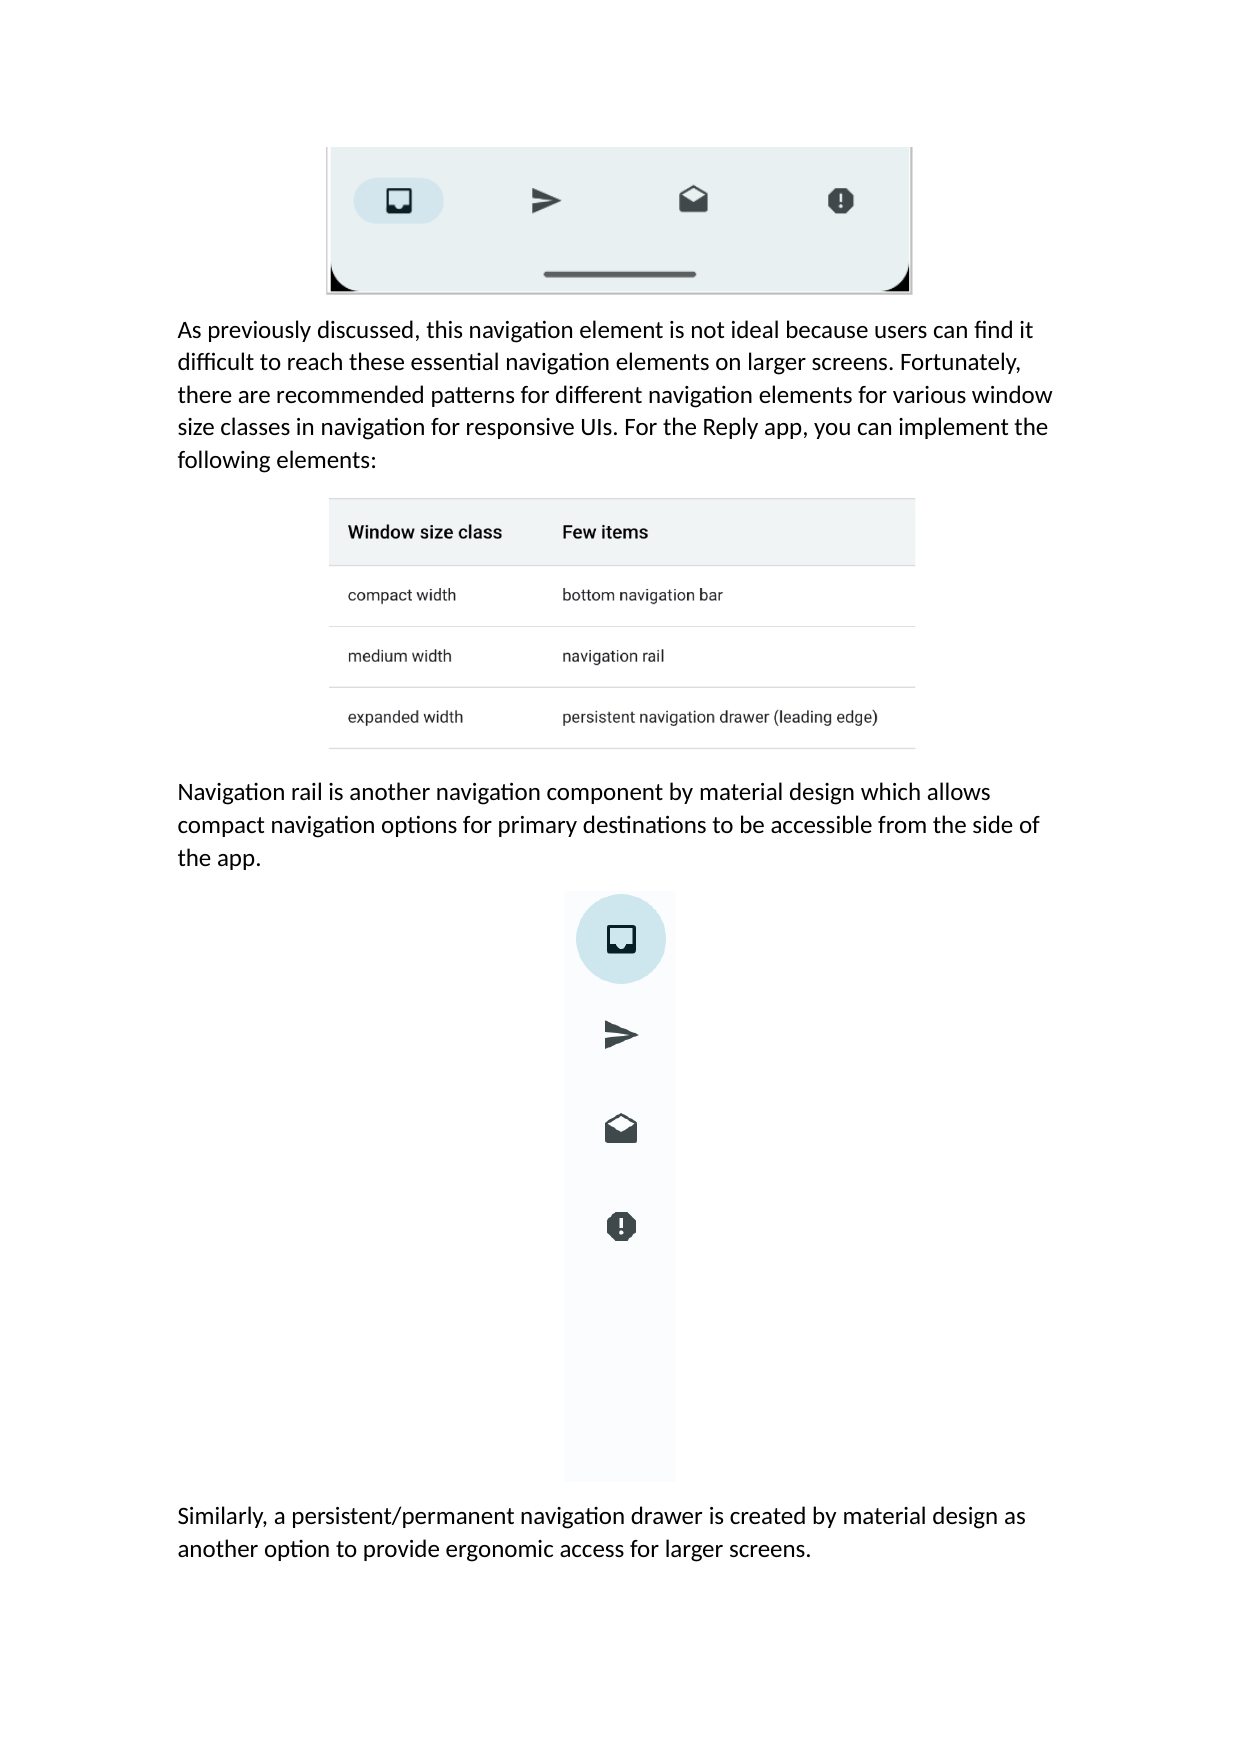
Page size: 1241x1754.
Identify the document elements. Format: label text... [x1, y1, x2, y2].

text Similarly, a persistent/permanent navigation drawer is created by material design as another option to provide ergonomic access for larger screens. [177, 1500, 1063, 1563]
text Navigation rail is another navigation component by material design which allows compact navigation options for primary destinations to be accessible from the side of the app. [177, 777, 1063, 872]
text As previously discussed, this navigation element is not ideal because users can find it difficult to reach these essential navigation elements on larger screens. Fortunately, there are recommended patterns for different navigation elements for various window size classes in navigation for responsive UIs. For the Reply app, you can implement the following elements: [177, 314, 1063, 475]
